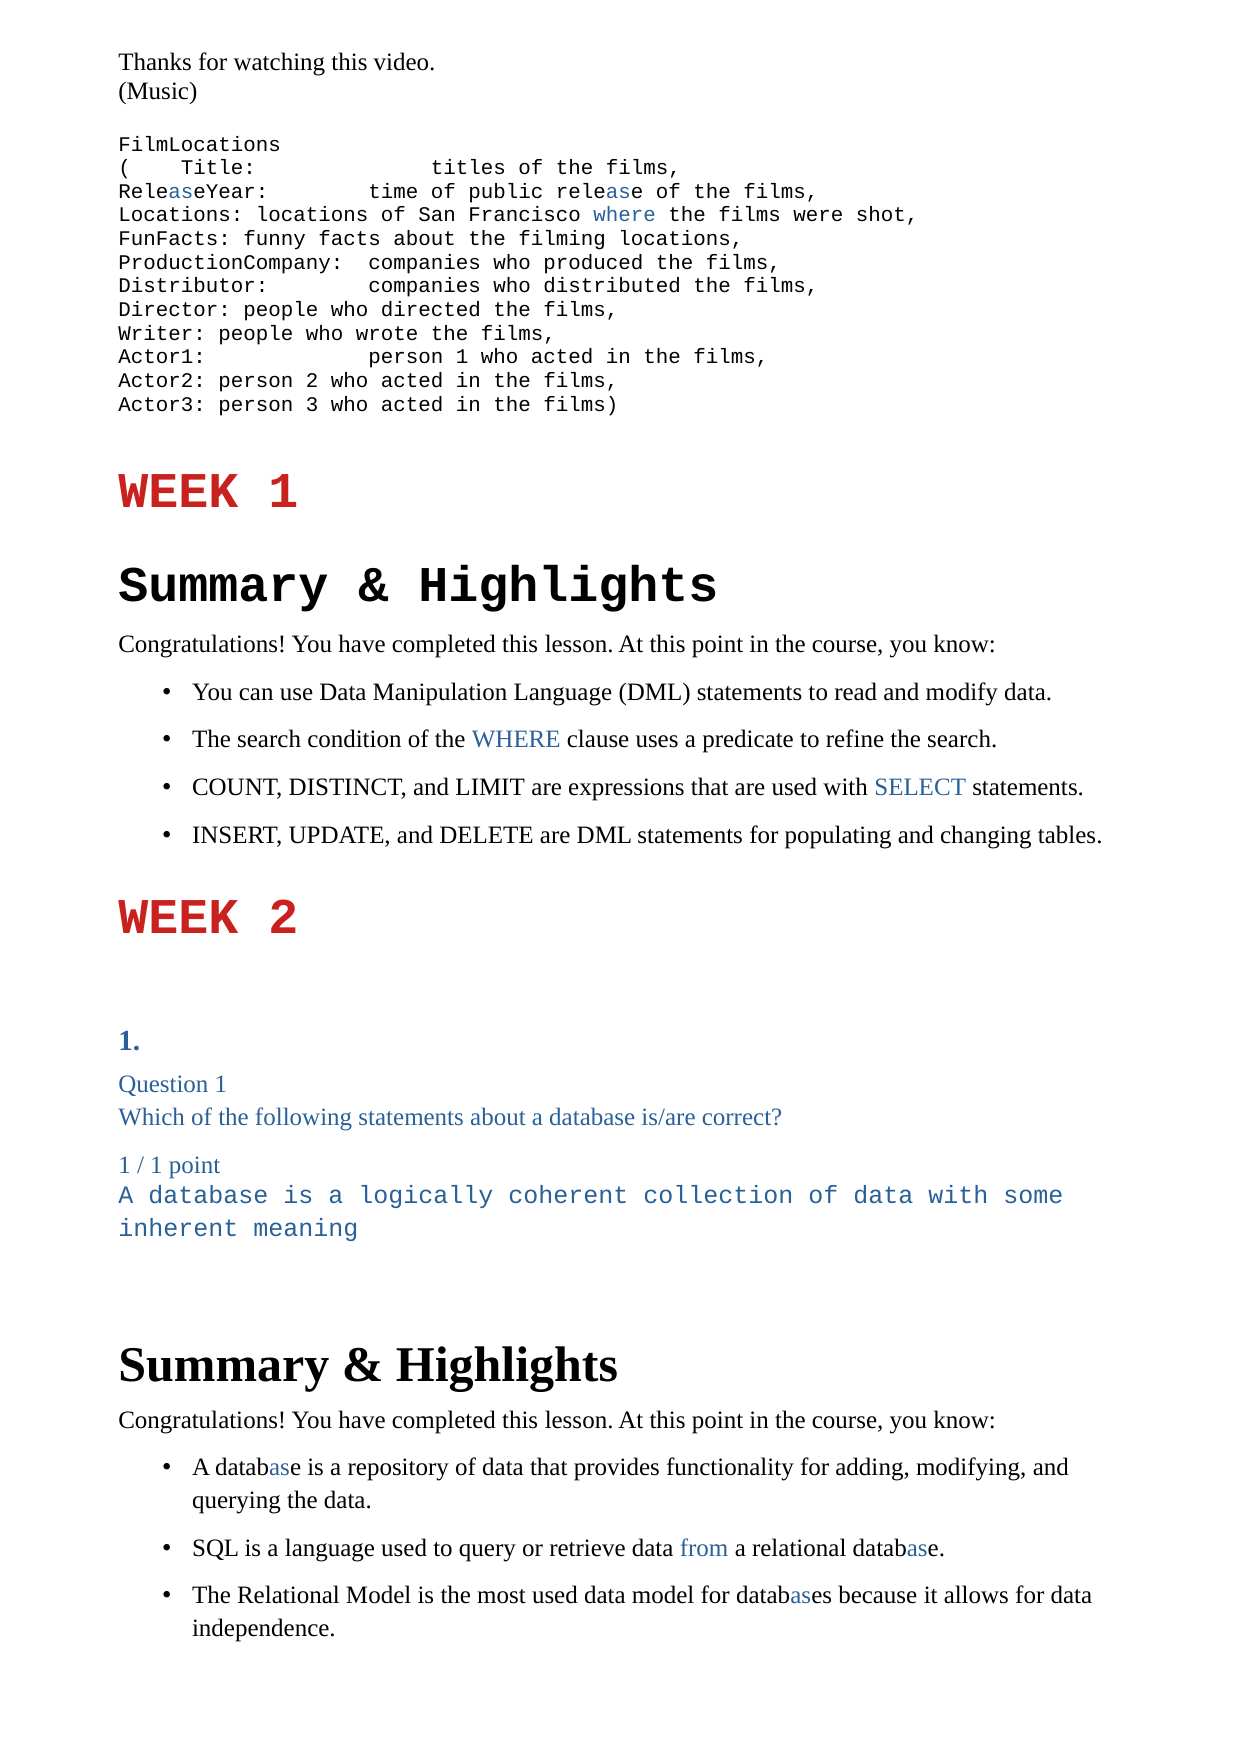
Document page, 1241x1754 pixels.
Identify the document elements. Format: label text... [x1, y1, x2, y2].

text Writer: people who wrote the films, [118, 323, 1122, 346]
text Actor3: person 3 who acted in the films) [118, 394, 1122, 417]
list INSERT, UPDATE, and DELETE are DML statements for populating and changing tables. [162, 820, 1122, 848]
text FunFacts: funny facts about the filming locations, [118, 228, 1122, 252]
text ReleaseYear: time of public release of the films, [118, 181, 1122, 204]
text A database is a logically coherent collection of data with some inherent meaning [118, 1183, 1122, 1244]
text Actor1: person 1 who acted in the films, [118, 346, 1122, 370]
list The search condition of the WHERE clause uses a predicate to refine the search.​ [162, 724, 1122, 753]
text FilmLocations [118, 133, 1122, 157]
text ProductionCompany: companies who produced the films, [118, 252, 1122, 275]
text (Music) [118, 76, 1122, 105]
text Which of the following statements about a database is/are correct? [118, 1102, 1122, 1131]
list You can use Data Manipulation Language (DML) statements to read and modify data. [162, 677, 1122, 706]
text 1 / 1 point [118, 1150, 1122, 1179]
subtitle WEEK 1 [118, 466, 1122, 523]
subtitle Summary & Highlights [118, 560, 1122, 617]
subtitle Summary & Highlights [118, 1335, 1122, 1392]
text Distributor: companies who distributed the films, [118, 275, 1122, 299]
text Congratulations! You have completed this lesson. At this point in the course, you know: [118, 629, 1122, 658]
list COUNT, DISTINCT, and LIMIT​ are expressions that are used with SELECT statements​. [162, 772, 1122, 801]
text Director: people who directed the films, [118, 299, 1122, 323]
text Question 1 [118, 1069, 1122, 1098]
list A database is a repository of data that provides functionality for adding, modifying, and querying the data. [162, 1452, 1122, 1514]
subtitle WEEK 2 [118, 892, 1122, 949]
subtitle 1. [118, 1023, 1122, 1057]
text Congratulations! You have completed this lesson. At this point in the course, you know: [118, 1405, 1122, 1433]
list SQL is a language used to query or retrieve data from a relational database. [162, 1533, 1122, 1562]
text Thanks for watching this video. [118, 47, 1122, 76]
list The Relational Model is the most used data model for databases because it allows for data independence. [162, 1581, 1122, 1642]
text Locations: locations of San Francisco where the films were shot, [118, 204, 1122, 228]
text Actor2: person 2 who acted in the films, [118, 370, 1122, 394]
text ( Title: titles of the films, [118, 157, 1122, 181]
